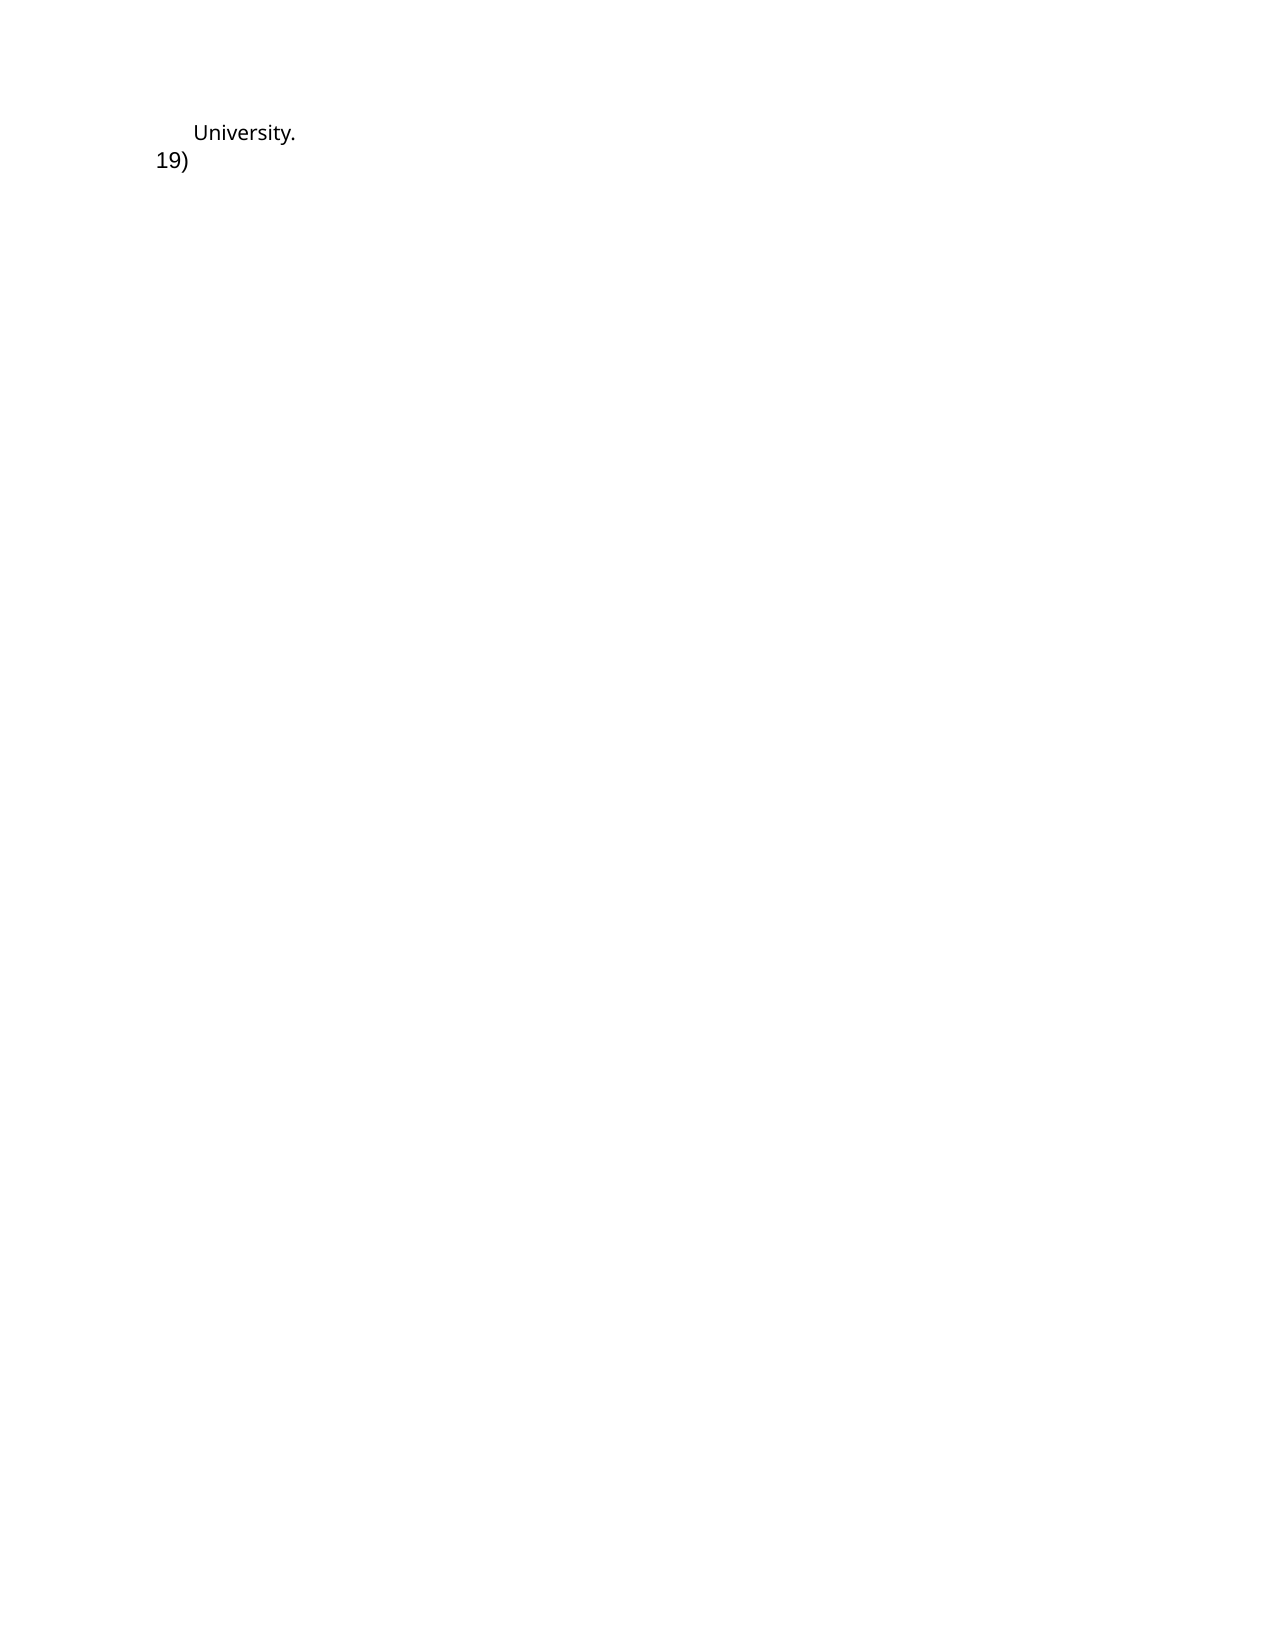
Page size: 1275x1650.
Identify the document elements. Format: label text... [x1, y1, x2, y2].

list University. [156, 118, 1157, 147]
